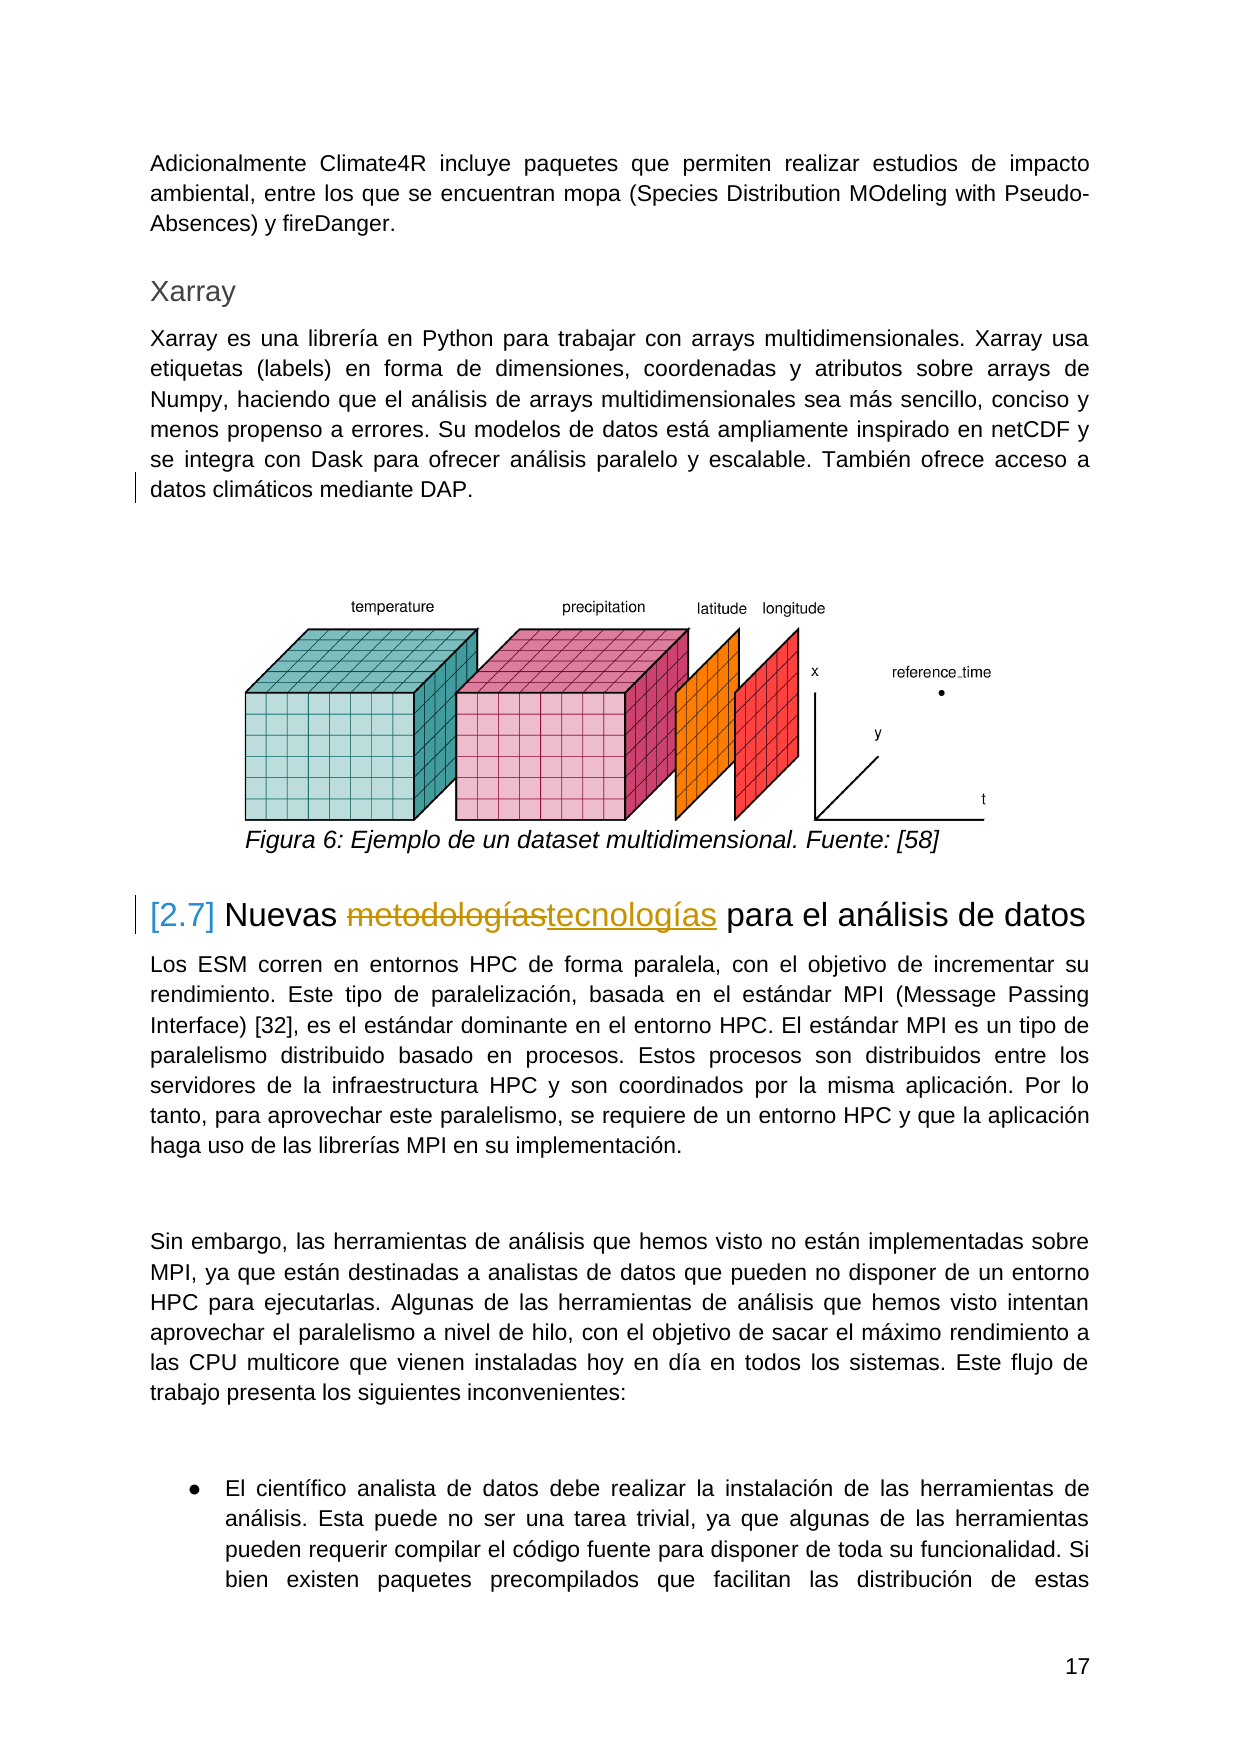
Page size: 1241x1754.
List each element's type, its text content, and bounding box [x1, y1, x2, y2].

text Los ESM corren en entornos HPC de forma paralela, con el objetivo de incrementar su rendimiento. Este tipo de paralelización, basada en el estándar MPI (Message Passing Interface) [32], es el estándar dominante en el entorno HPC. El estándar MPI es un tipo de paralelismo distribuido basado en procesos. Estos procesos son distribuidos entre los servidores de la infraestructura HPC y son coordinados por la misma aplicación. Por lo tanto, para aprovechar este paralelismo, se requiere de un entorno HPC y que la aplicación haga uso de las librerías MPI en su implementación. [150, 951, 1090, 1159]
subtitle Xarray [150, 274, 1090, 307]
picture [244, 597, 996, 821]
text Xarray es una librería en Python para trabajar con arrays multidimensionales. Xarray usa etiquetas (labels) en forma de dimensiones, coordenadas y atributos sobre arrays de Numpy, haciendo que el análisis de arrays multidimensionales sea más sencillo, conciso y menos propenso a errores. Su modelos de datos está ampliamente inspirado en netCDF y se integra con Dask para ofrecer análisis paralelo y escalable. También ofrece acceso a datos climáticos mediante DAP. [150, 325, 1090, 503]
text Sin embargo, las herramientas de análisis que hemos visto no están implementadas sobre MPI, ya que están destinadas a analistas de datos que pueden no disponer de un entorno HPC para ejecutarlas. Algunas de las herramientas de análisis que hemos visto intentan aprovechar el paralelismo a nivel de hilo, con el objetivo de sacar el máximo rendimiento a las CPU multicore que vienen instaladas hoy en día en todos los sistemas. Este flujo de trabajo presenta los siguientes inconvenientes: [150, 1228, 1090, 1406]
list El científico analista de datos debe realizar la instalación de las herramientas de análisis. Esta puede no ser una tarea trivial, ya que algunas de las herramientas pueden requerir compilar el código fuente para disponer de toda su funcionalidad. Si bien existen paquetes precompilados que facilitan las distribución de estas [187, 1475, 1090, 1592]
text Adicionalmente Climate4R incluye paquetes que permiten realizar estudios de impacto ambiental, entre los que se encuentran mopa (Species Distribution MOdeling with Pseudo-Absences) y fireDanger. [150, 150, 1090, 237]
subtitle Nuevas tecnologías para el análisis de datos [150, 895, 1090, 933]
text Figura 6: Ejemplo de un dataset multidimensional. Fuente: [58] [245, 821, 996, 854]
